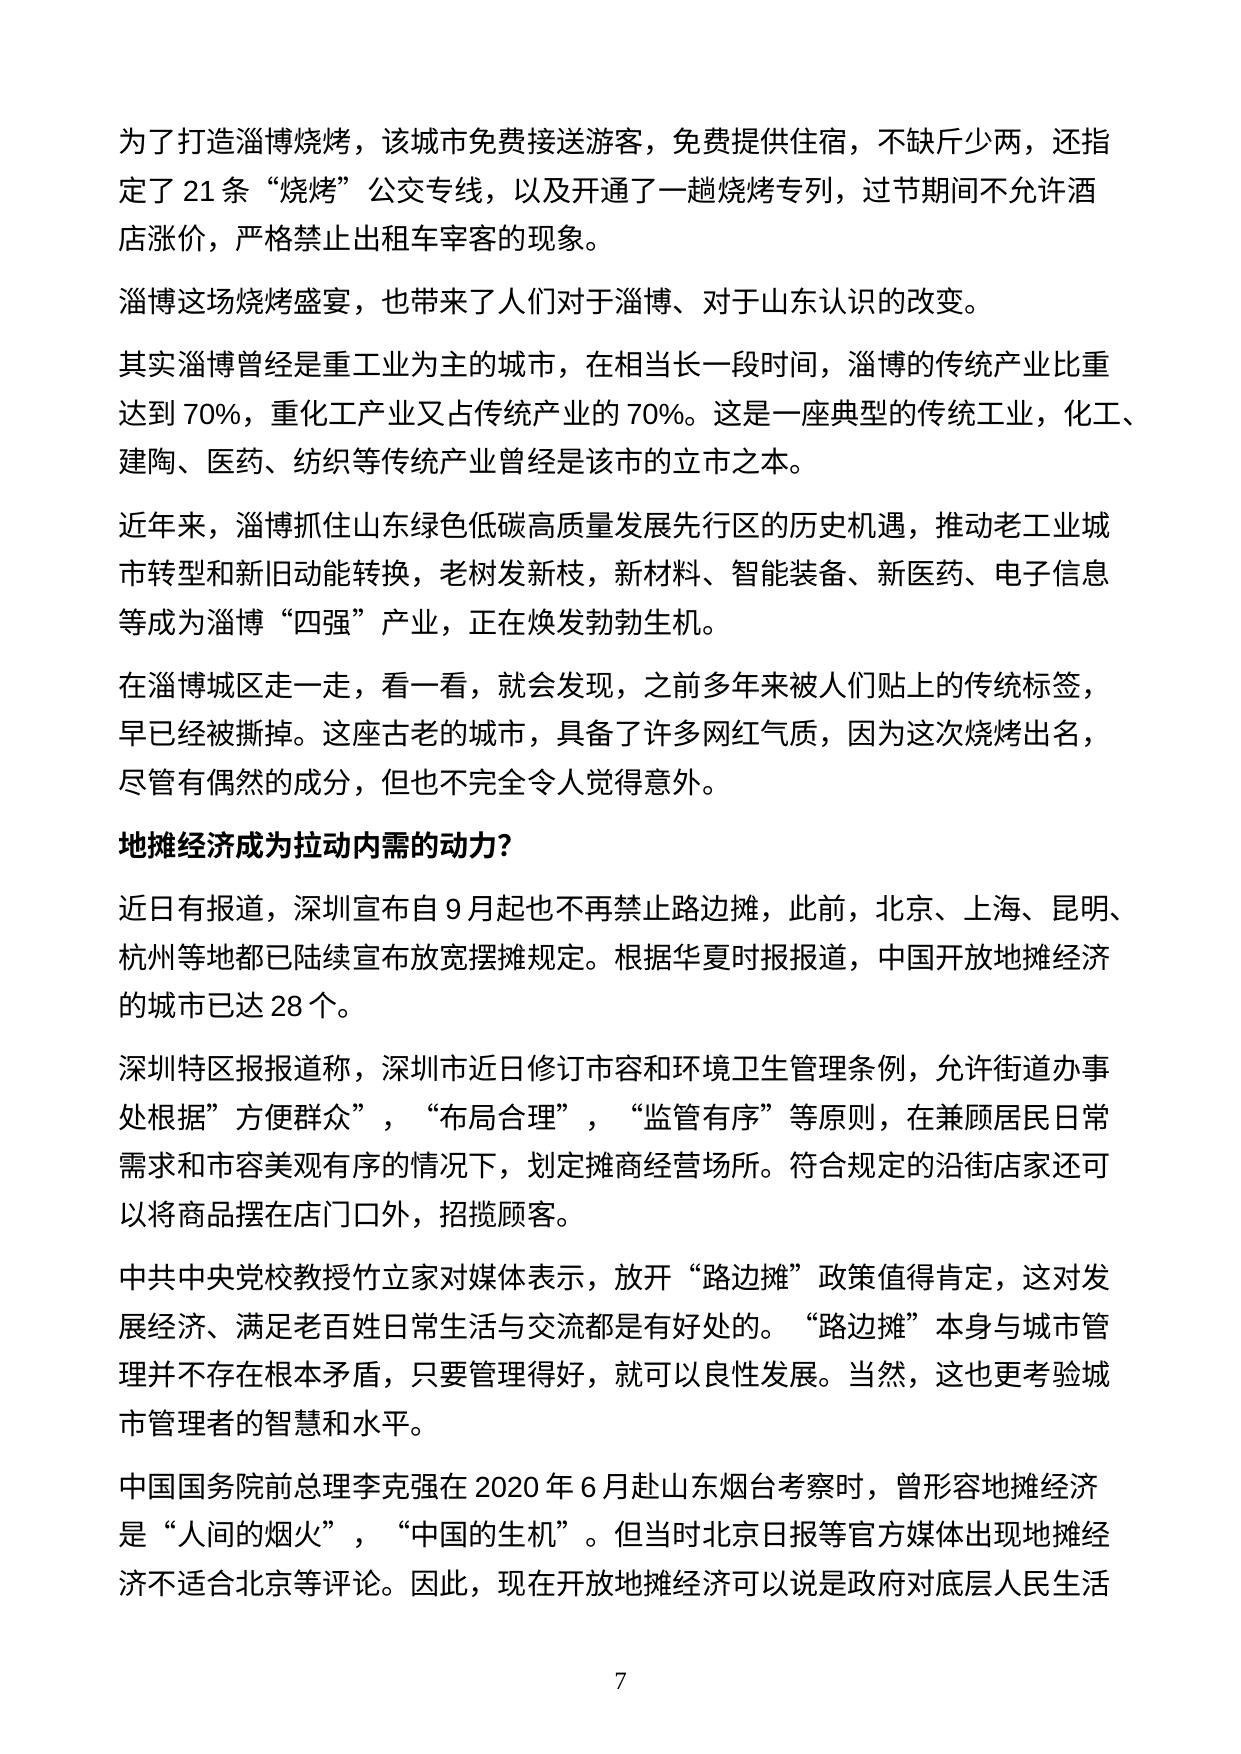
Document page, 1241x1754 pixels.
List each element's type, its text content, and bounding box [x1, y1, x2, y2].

text 近日有报道，深圳宣布自9月起也不再禁止路边摊，此前，北京、上海、昆明、杭州等地都已陆续宣布放宽摆摊规定。根据华夏时报报道，中国开放地摊经济的城市已达28个。 [118, 886, 1122, 1025]
text 在淄博城区走一走，看一看，就会发现，之前多年来被人们贴上的传统标签，早已经被撕掉。这座古老的城市，具备了许多网红气质，因为这次烧烤出名，尽管有偶然的成分，但也不完全令人觉得意外。 [118, 662, 1122, 802]
text 中共中央党校教授竹立家对媒体表示，放开“路边摊”政策值得肯定，这对发展经济、满足老百姓日常生活与交流都是有好处的。“路边摊”本身与城市管理并不存在根本矛盾，只要管理得好，就可以良性发展。当然，这也更考验城市管理者的智慧和水平。 [118, 1254, 1122, 1442]
text 为了打造淄博烧烤，该城市免费接送游客，免费提供住宿，不缺斤少两，还指定了21条“烧烤”公交专线，以及开通了一趟烧烤专列，过节期间不允许酒店涨价，严格禁止出租车宰客的现象。 [118, 118, 1122, 258]
text 地摊经济成为拉动内需的动力？ [118, 822, 1122, 865]
text 近年来，淄博抓住山东绿色低碳高质量发展先行区的历史机遇，推动老工业城市转型和新旧动能转换，老树发新枝，新材料、智能装备、新医药、电子信息等成为淄博“四强”产业，正在焕发勃勃生机。 [118, 502, 1122, 641]
text 其实淄博曾经是重工业为主的城市，在相当长一段时间，淄博的传统产业比重达到70%，重化工产业又占传统产业的70%。这是一座典型的传统工业，化工、建陶、医药、纺织等传统产业曾经是该市的立市之本。 [118, 342, 1122, 481]
text 中国国务院前总理李克强在2020年6月赴山东烟台考察时，曾形容地摊经济是“人间的烟火”，“中国的生机”。但当时北京日报等官方媒体出现地摊经济不适合北京等评论。因此，现在开放地摊经济可以说是政府对底层人民生活 [118, 1463, 1122, 1603]
text 淄博这场烧烤盛宴，也带来了人们对于淄博、对于山东认识的改变。 [118, 279, 1122, 321]
text 深圳特区报报道称，深圳市近日修订市容和环境卫生管理条例，允许街道办事处根据”方便群众”，“布局合理”，“监管有序”等原则，在兼顾居民日常需求和市容美观有序的情况下，划定摊商经营场所。符合规定的沿街店家还可以将商品摆在店门口外，招揽顾客。 [118, 1046, 1122, 1234]
